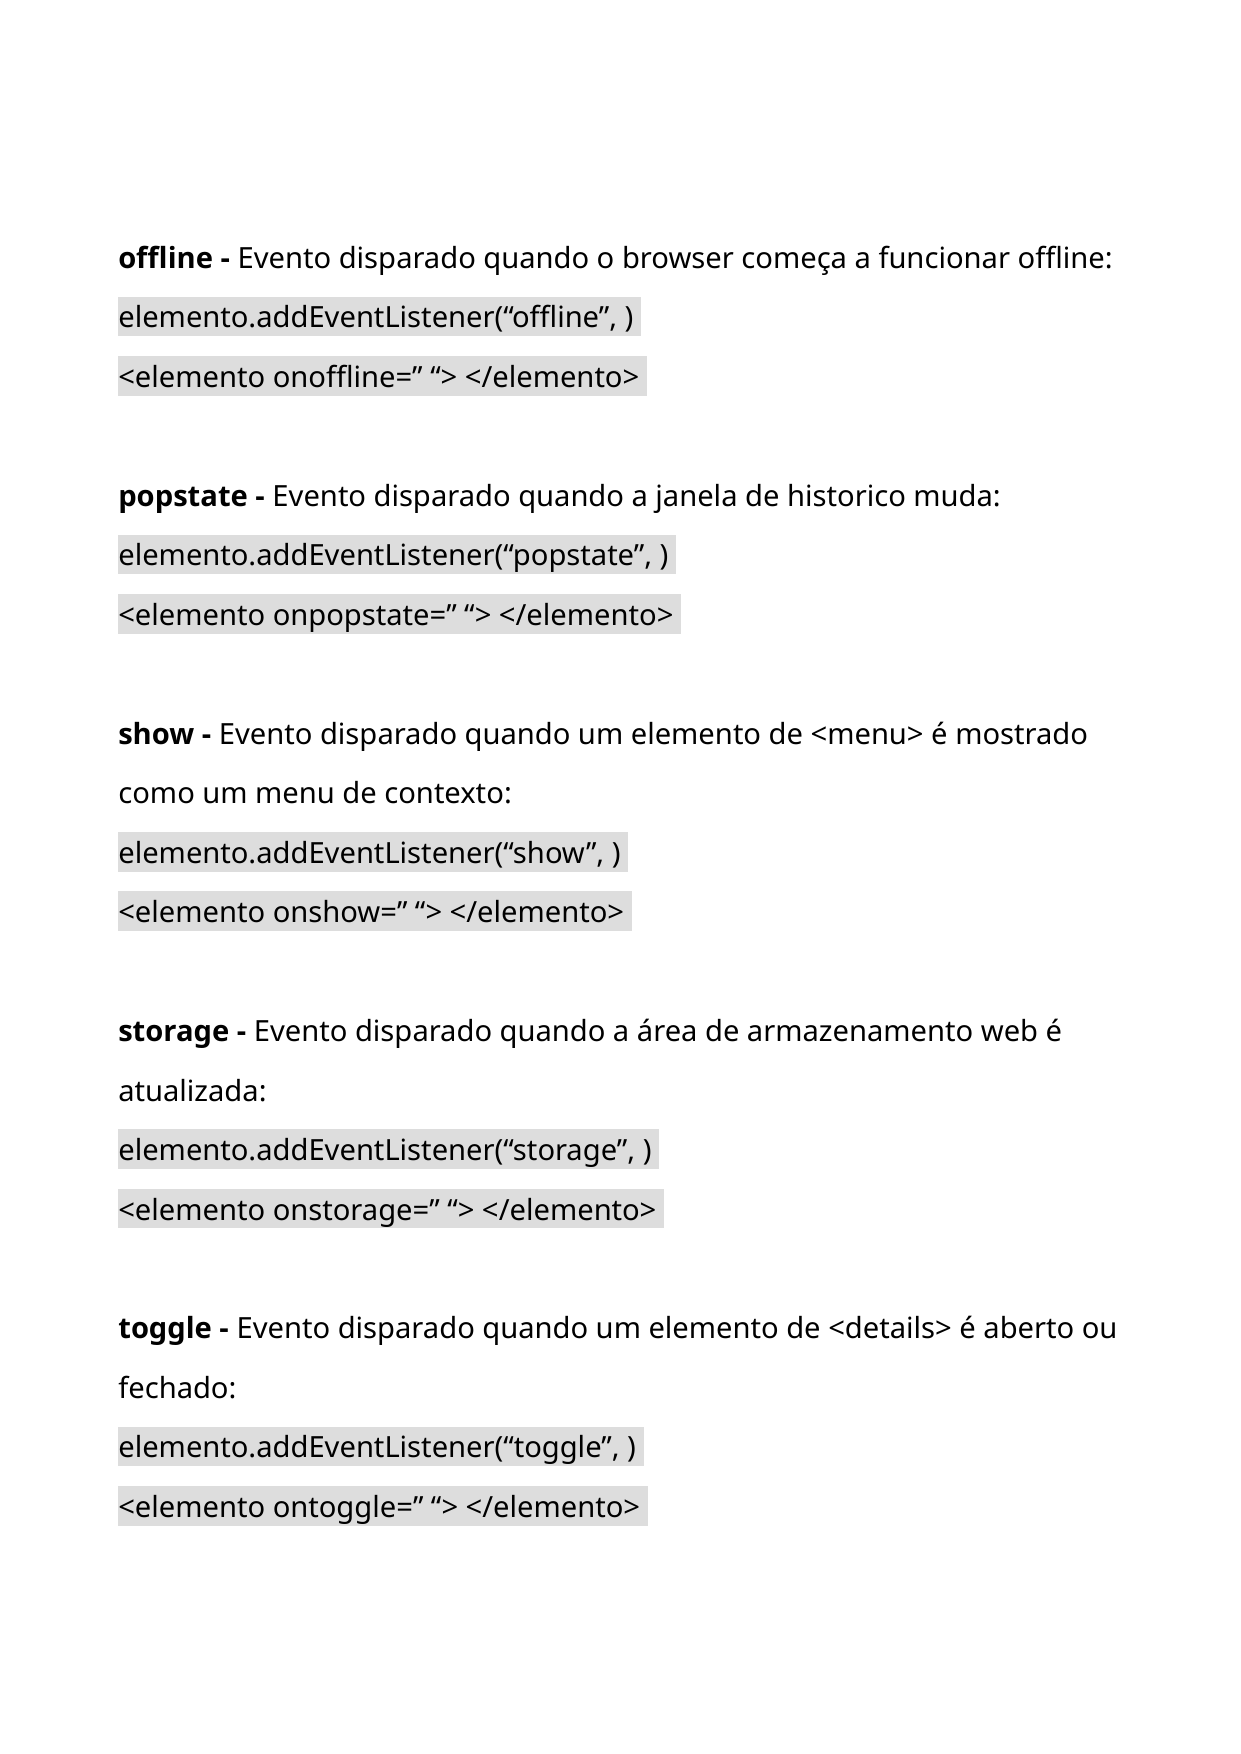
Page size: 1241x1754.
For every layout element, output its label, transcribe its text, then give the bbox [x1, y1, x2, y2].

text show - Evento disparado quando um elemento de <menu> é mostrado como um menu de contexto: [118, 713, 1122, 812]
text elemento.addEventListener(“toggle”, ) [118, 1427, 1122, 1466]
text <elemento ontoggle=” “> </elemento> [118, 1486, 1122, 1526]
text offline - Evento disparado quando o browser começa a funcionar offline: [118, 237, 1122, 277]
text popstate - Evento disparado quando a janela de historico muda: [118, 475, 1122, 515]
text <elemento onoffline=” “> </elemento> [118, 356, 1122, 396]
text <elemento onshow=” “> </elemento> [118, 891, 1122, 931]
text storage - Evento disparado quando a área de armazenamento web é atualizada: [118, 1010, 1122, 1109]
text elemento.addEventListener(“show”, ) [118, 832, 1122, 872]
text <elemento onpopstate=” “> </elemento> [118, 594, 1122, 634]
text <elemento onstorage=” “> </elemento> [118, 1189, 1122, 1228]
text elemento.addEventListener(“popstate”, ) [118, 534, 1122, 574]
text elemento.addEventListener(“storage”, ) [118, 1129, 1122, 1169]
text toggle - Evento disparado quando um elemento de <details> é aberto ou fechado: [118, 1308, 1122, 1407]
text elemento.addEventListener(“offline”, ) [118, 297, 1122, 336]
